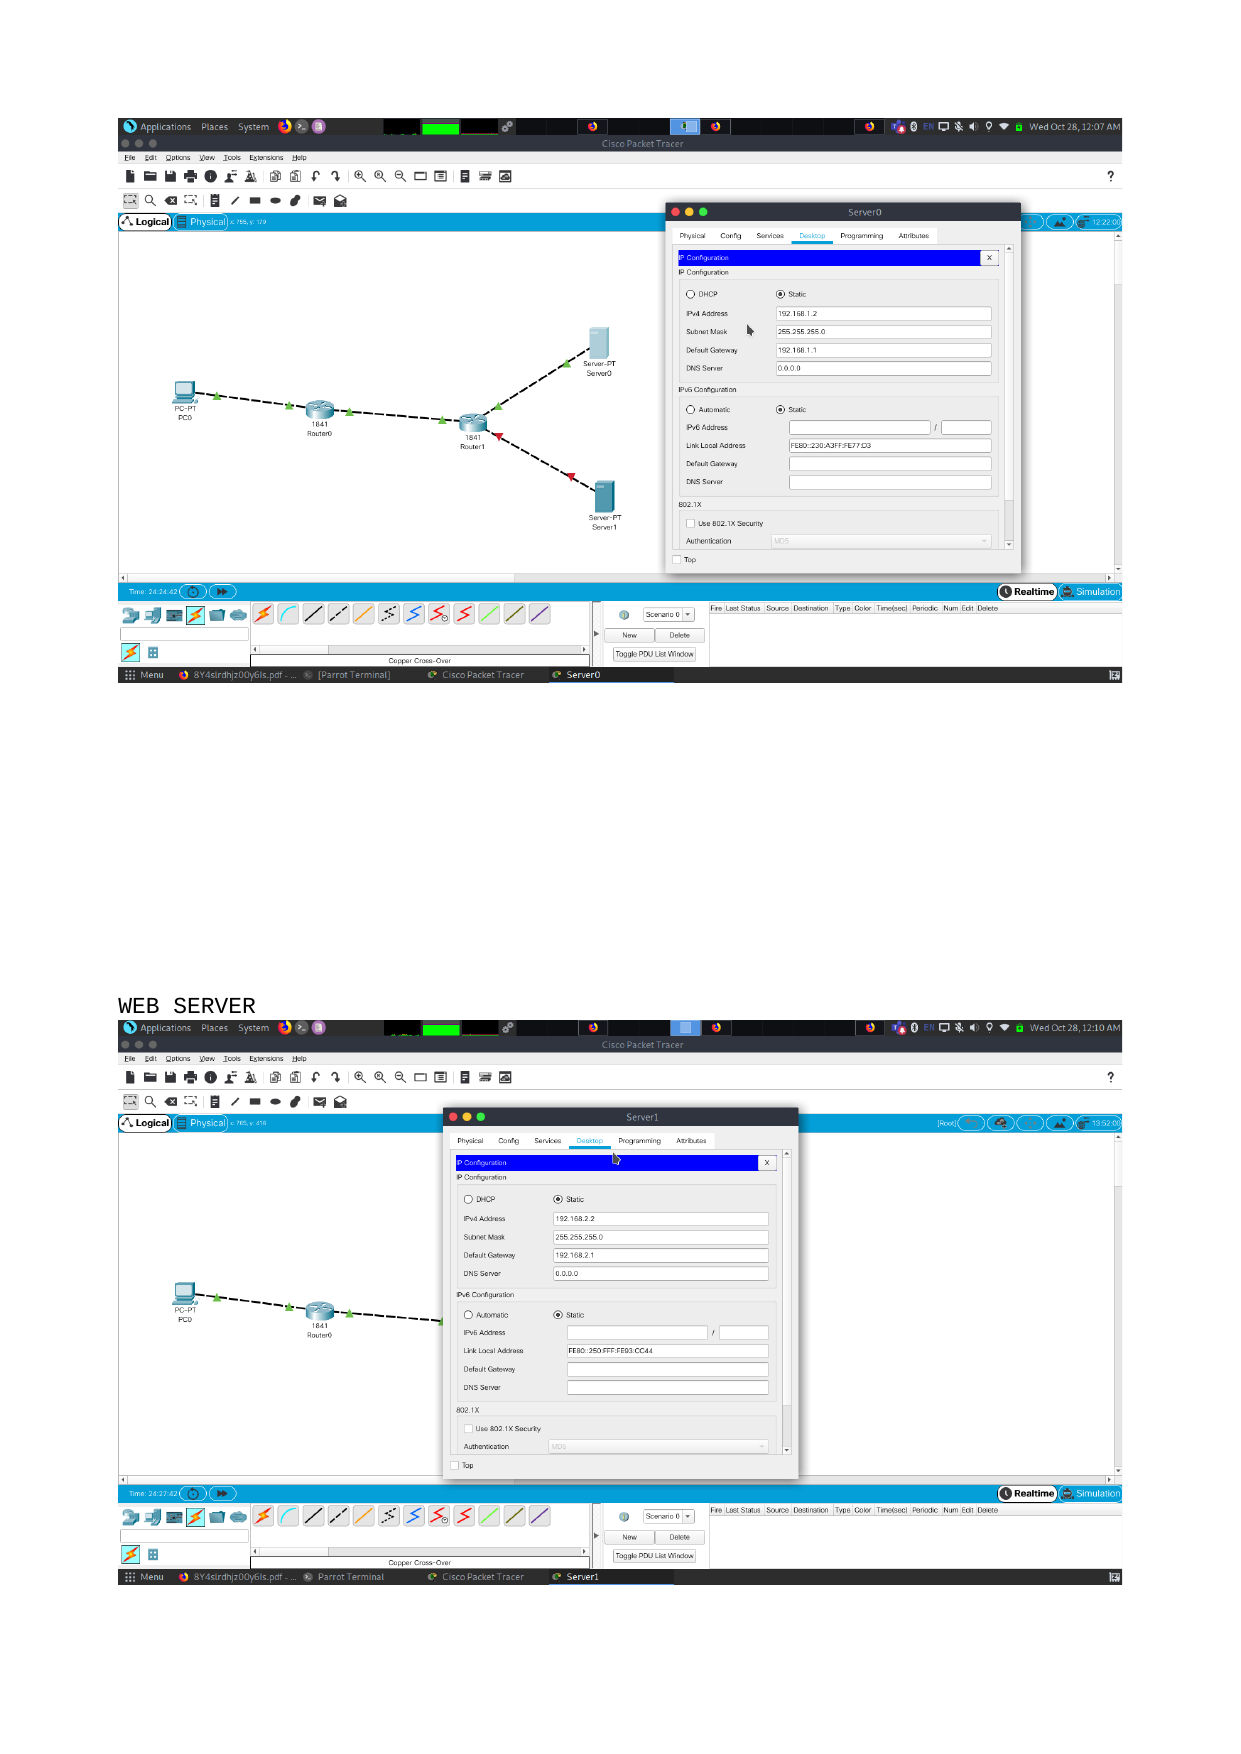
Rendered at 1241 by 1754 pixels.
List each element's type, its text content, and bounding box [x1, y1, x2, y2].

picture [1078, 221, 1084, 229]
picture [1062, 1489, 1073, 1498]
picture [118, 1020, 1123, 1585]
text WEB SERVER [118, 994, 1122, 1020]
picture [996, 1118, 1006, 1128]
picture [1064, 587, 1073, 596]
picture [118, 118, 1123, 683]
